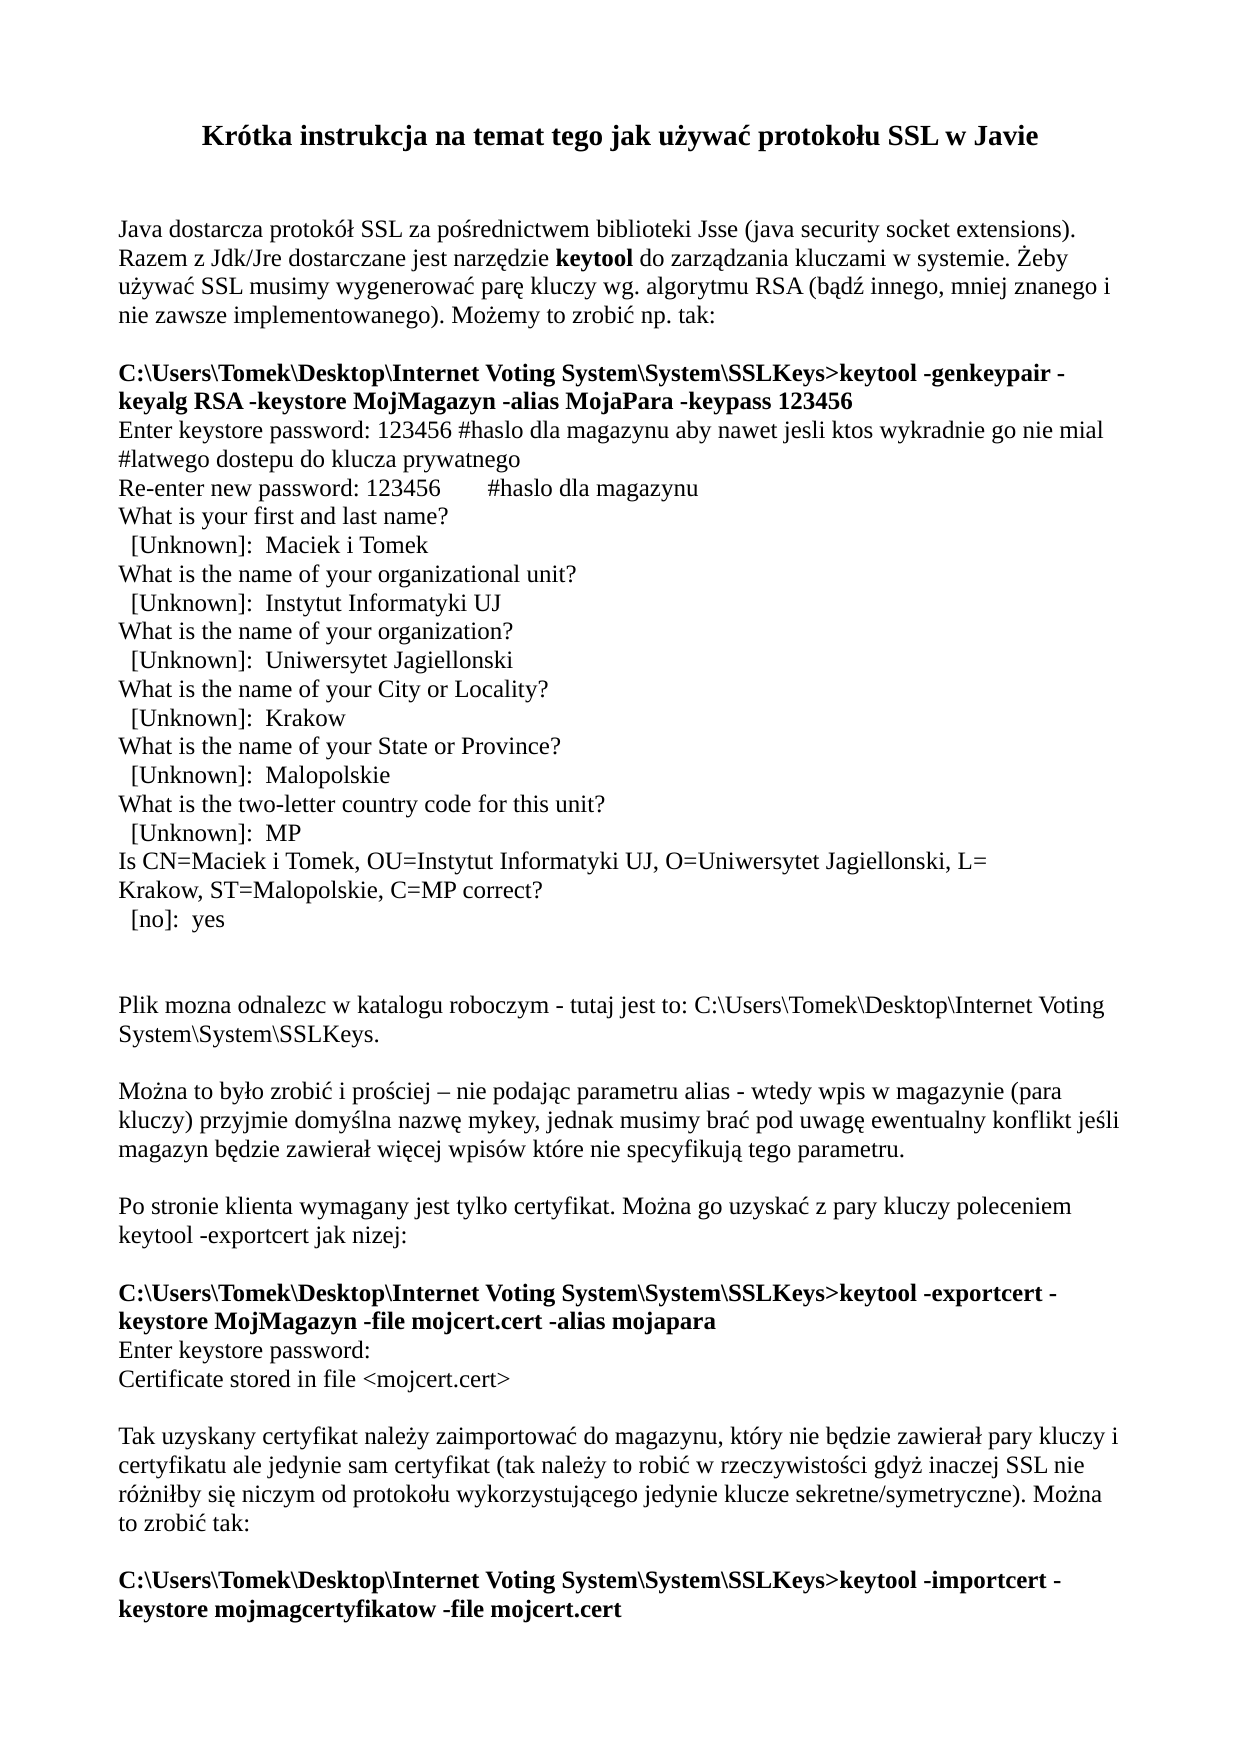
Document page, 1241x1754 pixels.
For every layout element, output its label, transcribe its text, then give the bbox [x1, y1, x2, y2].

text Można to było zrobić i prościej – nie podając parametru alias - wtedy wpis w magazynie (para kluczy) przyjmie domyślna nazwę mykey, jednak musimy brać pod uwagę ewentualny konflikt jeśli magazyn będzie zawierał więcej wpisów które nie specyfikują tego parametru. [118, 1076, 1122, 1163]
text Krótka instrukcja na temat tego jak używać protokołu SSL w Javie [118, 118, 1122, 152]
text What is the name of your organizational unit? [118, 559, 1122, 588]
text Java dostarcza protokół SSL za pośrednictwem biblioteki Jsse (java security socket extensions). [118, 214, 1122, 243]
text Tak uzyskany certyfikat należy zaimportować do magazynu, który nie będzie zawierał pary kluczy i certyfikatu ale jedynie sam certyfikat (tak należy to robić w rzeczywistości gdyż inaczej SSL nie różniłby się niczym od protokołu wykorzystującego jedynie klucze sekretne/symetryczne). Można to zrobić tak: [118, 1421, 1122, 1536]
text What is the name of your State or Province? [118, 731, 1122, 760]
text C:\Users\Tomek\Desktop\Internet Voting System\System\SSLKeys>keytool -importcert -keystore mojmagcertyfikatow -file mojcert.cert [118, 1565, 1122, 1623]
text [Unknown]: MP [118, 818, 1122, 846]
text What is the name of your organization? [118, 616, 1122, 645]
text C:\Users\Tomek\Desktop\Internet Voting System\System\SSLKeys>keytool -exportcert -keystore MojMagazyn -file mojcert.cert -alias mojapara [118, 1278, 1122, 1335]
text What is the two-letter country code for this unit? [118, 789, 1122, 818]
text Enter keystore password: [118, 1335, 1122, 1364]
text [Unknown]: Instytut Informatyki UJ [118, 588, 1122, 616]
text [Unknown]: Uniwersytet Jagiellonski [118, 645, 1122, 674]
text Plik mozna odnalezc w katalogu roboczym - tutaj jest to: C:\Users\Tomek\Desktop\Internet Voting System\System\SSLKeys. [118, 990, 1122, 1048]
text What is your first and last name? [118, 501, 1122, 530]
text What is the name of your City or Locality? [118, 674, 1122, 703]
text Re-enter new password: 123456 #haslo dla magazynu [118, 473, 1122, 501]
text [Unknown]: Maciek i Tomek [118, 530, 1122, 559]
text Krakow, ST=Malopolskie, C=MP correct? [118, 875, 1122, 904]
text [Unknown]: Malopolskie [118, 760, 1122, 789]
text [no]: yes [118, 904, 1122, 933]
text Enter keystore password: 123456 #haslo dla magazynu aby nawet jesli ktos wykradnie go nie mial #latwego dostepu do klucza prywatnego [118, 415, 1122, 473]
text Po stronie klienta wymagany jest tylko certyfikat. Można go uzyskać z pary kluczy poleceniem keytool -exportcert jak nizej: [118, 1191, 1122, 1249]
text Is CN=Maciek i Tomek, OU=Instytut Informatyki UJ, O=Uniwersytet Jagiellonski, L= [118, 846, 1122, 875]
text [Unknown]: Krakow [118, 703, 1122, 731]
text Razem z Jdk/Jre dostarczane jest narzędzie keytool do zarządzania kluczami w systemie. Żeby używać SSL musimy wygenerować parę kluczy wg. algorytmu RSA (bądź innego, mniej znanego i nie zawsze implementowanego). Możemy to zrobić np. tak: [118, 243, 1122, 329]
text Certificate stored in file <mojcert.cert> [118, 1364, 1122, 1393]
text C:\Users\Tomek\Desktop\Internet Voting System\System\SSLKeys>keytool -genkeypair -keyalg RSA -keystore MojMagazyn -alias MojaPara -keypass 123456 [118, 358, 1122, 415]
